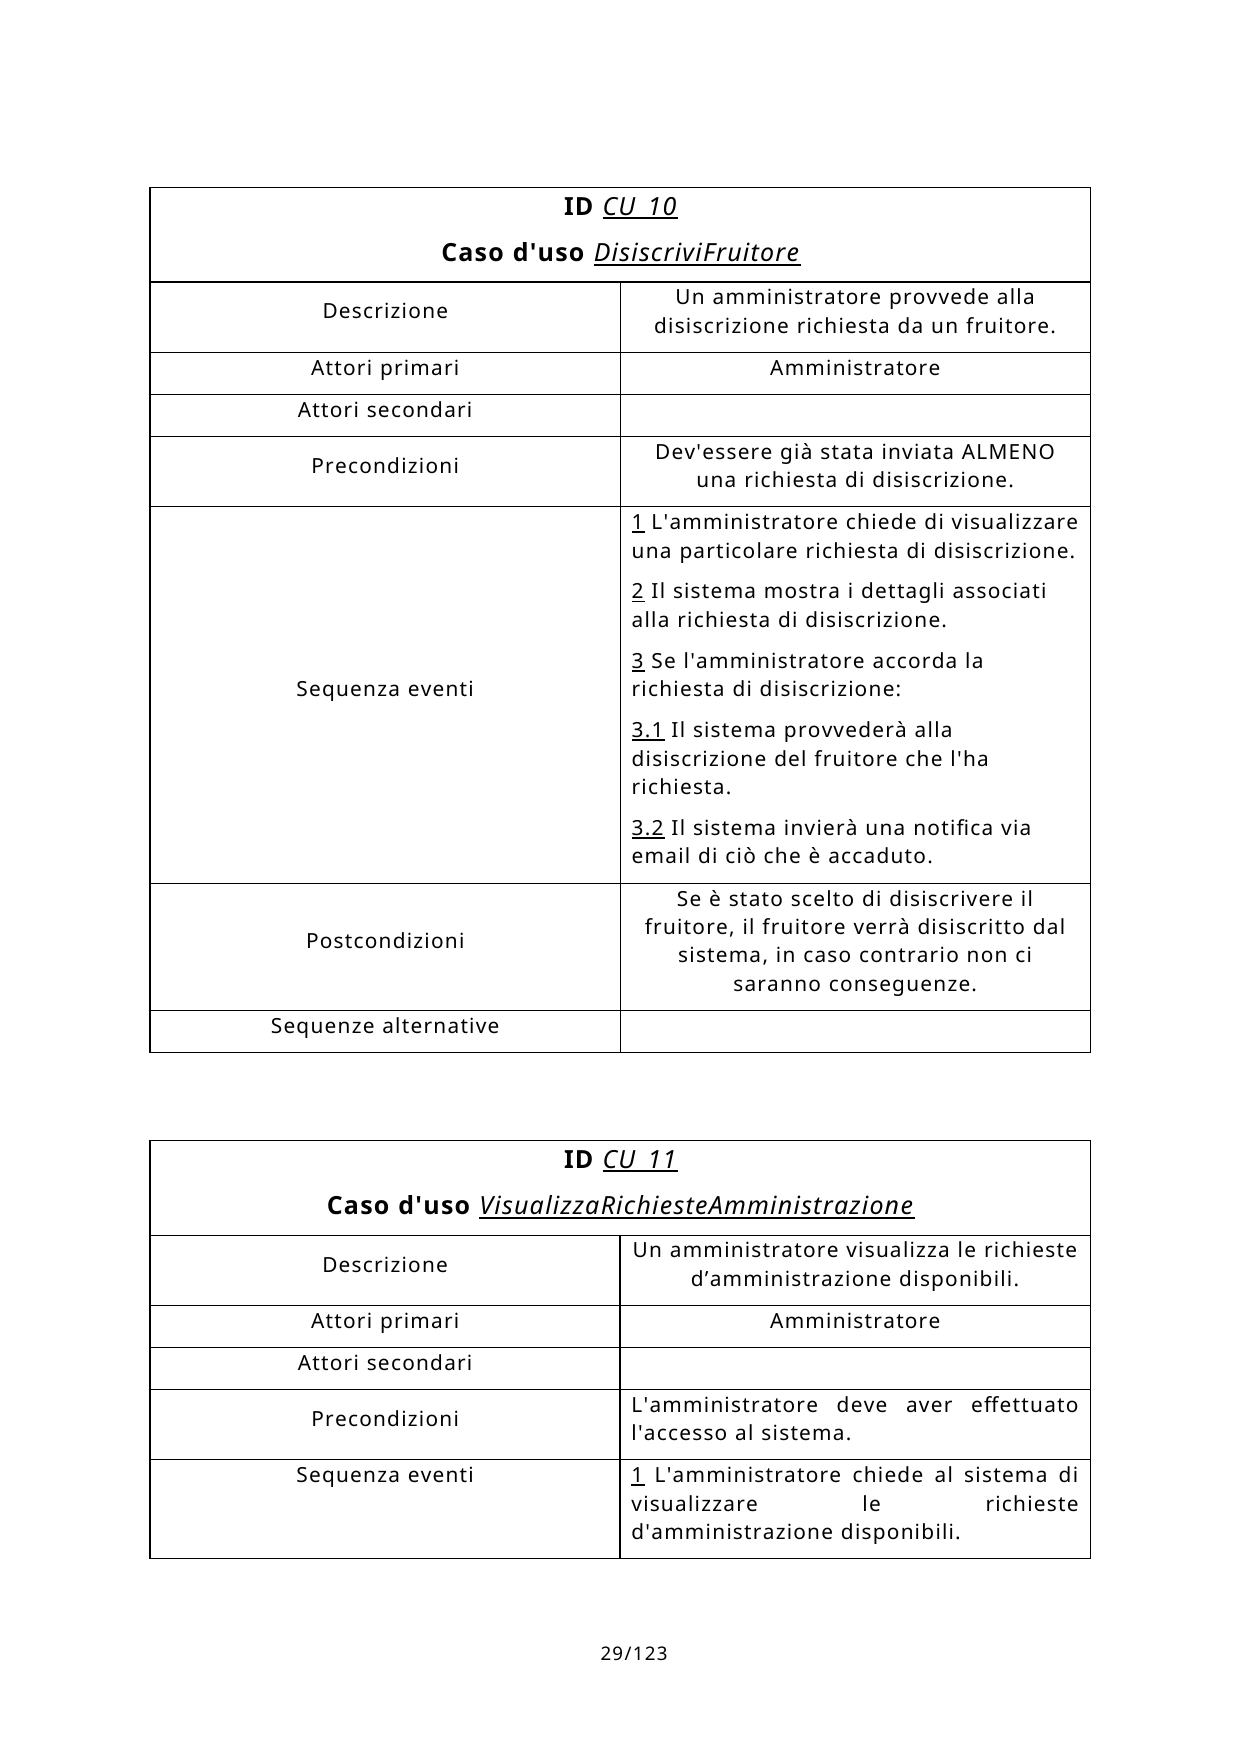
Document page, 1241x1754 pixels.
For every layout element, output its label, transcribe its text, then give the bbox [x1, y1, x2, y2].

table_cell Postcondizioni [151, 884, 620, 1010]
table_cell Sequenza eventi [151, 1460, 619, 1558]
table_cell 1 L'amministratore chiede di visualizzare una particolare richiesta di disiscrizione. 2 Il sistema mostra i dettagli associati alla richiesta di disiscrizione. 3 Se l'amministratore accorda la richiesta di disiscrizione: 3.1 Il sistema provvederà alla disiscrizione del fruitore che l'ha richiesta. 3.2 Il sistema invierà una notifica via email di ciò che è accaduto. [621, 507, 1090, 883]
table_cell Attori primari [151, 1306, 619, 1347]
table_cell [621, 395, 1090, 436]
table_cell [621, 1348, 1090, 1389]
table_cell [621, 1011, 1090, 1052]
table_cell Descrizione [151, 283, 620, 352]
table_cell L'amministratore deve aver effettuato l'accesso al sistema. [621, 1390, 1090, 1459]
table_cell Sequenze alternative [151, 1011, 620, 1052]
table_cell 1 L'amministratore chiede al sistema di visualizzare le richieste d'amministrazione disponibili. [621, 1460, 1090, 1558]
table_cell Amministratore [621, 353, 1090, 394]
table_cell Precondizioni [151, 1390, 619, 1459]
table_cell Amministratore [621, 1306, 1090, 1347]
table_cell Se è stato scelto di disiscrivere il fruitore, il fruitore verrà disiscritto dal sistema, in caso contrario non ci saranno conseguenze. [621, 884, 1090, 1010]
table_cell Descrizione [151, 1236, 619, 1305]
table_cell Un amministratore provvede alla disiscrizione richiesta da un fruitore. [621, 283, 1090, 352]
table_cell Attori primari [151, 353, 620, 394]
table_cell Dev'essere già stata inviata ALMENO una richiesta di disiscrizione. [621, 437, 1090, 506]
table_header ID CU_11 Caso d'uso VisualizzaRichiesteAmministrazione [151, 1141, 1090, 1234]
table_cell Sequenza eventi [151, 507, 620, 883]
table_cell Attori secondari [151, 1348, 619, 1389]
table_header ID CU_10 Caso d'uso DisiscriviFruitore [151, 188, 1090, 281]
table_cell Attori secondari [151, 395, 620, 436]
table_cell Precondizioni [151, 437, 620, 506]
table_cell Un amministratore visualizza le richieste d’amministrazione disponibili. [621, 1236, 1090, 1305]
